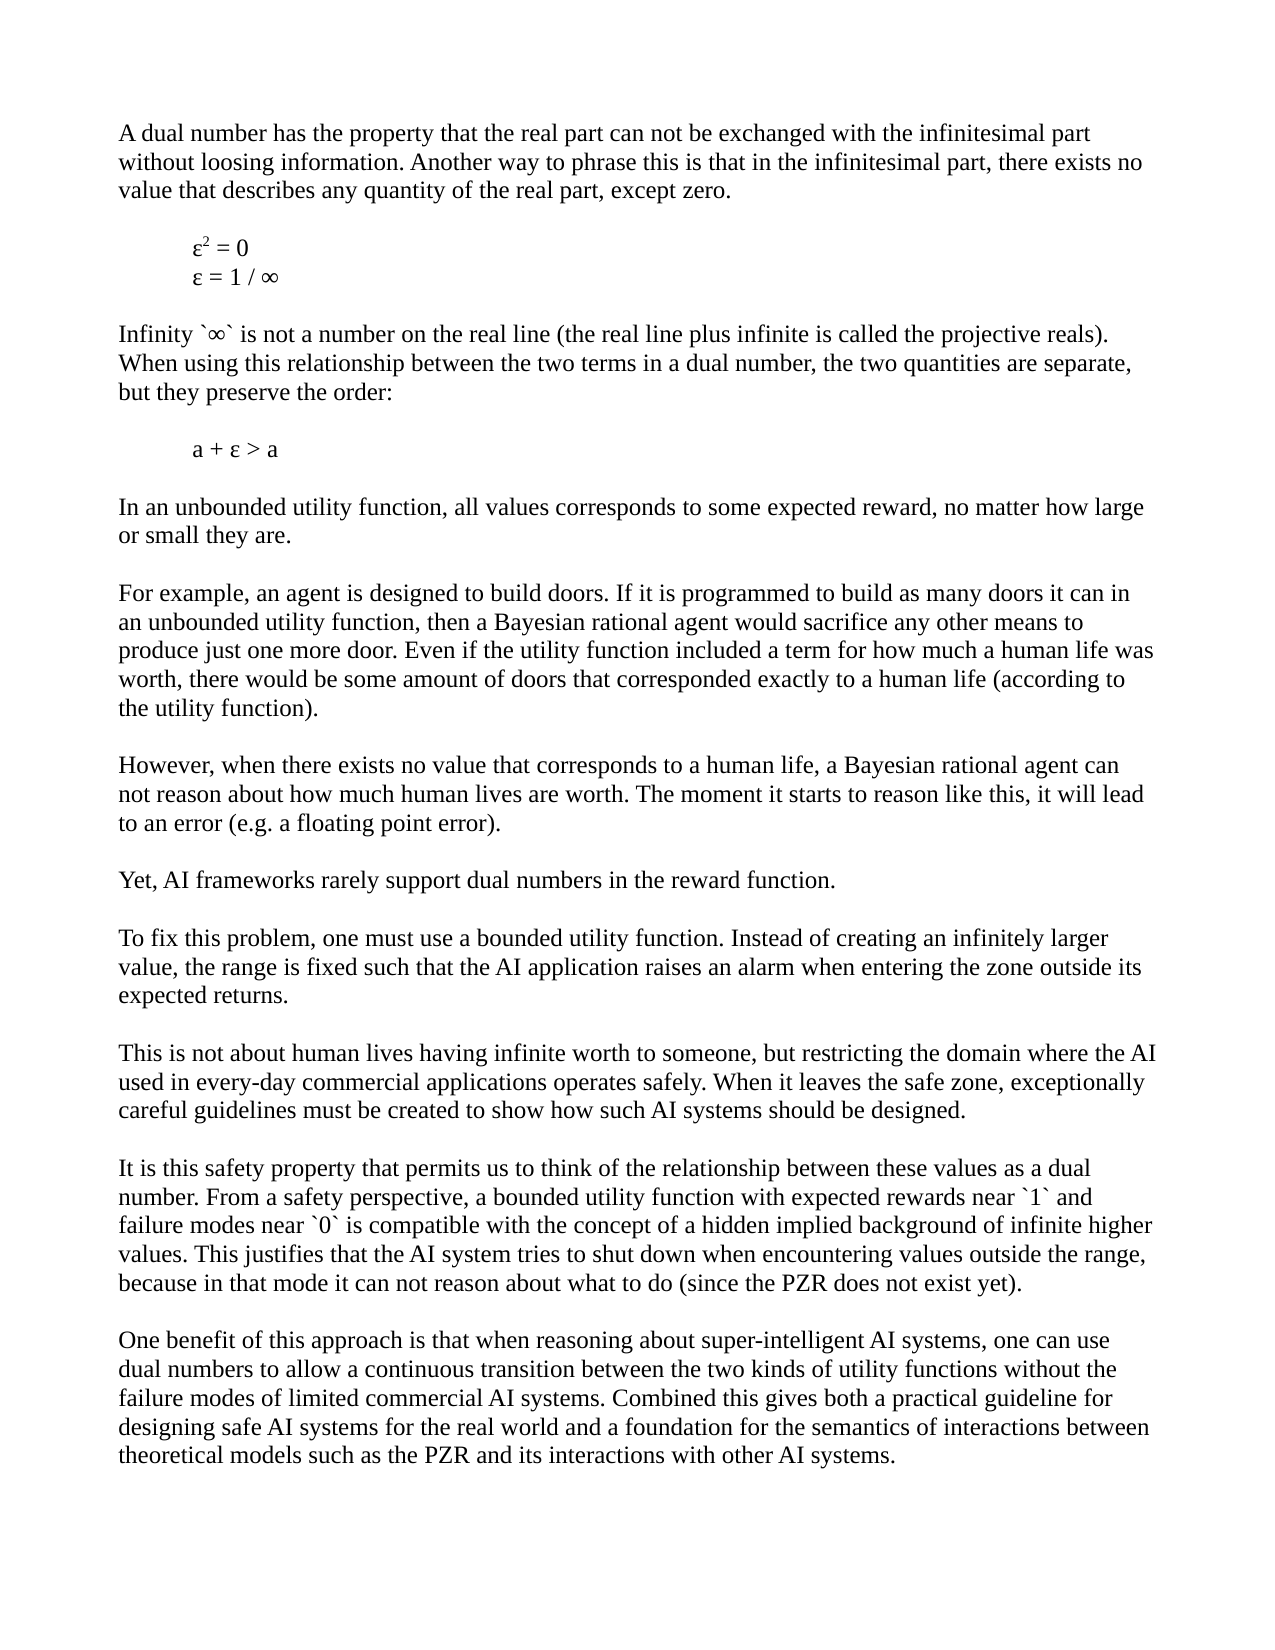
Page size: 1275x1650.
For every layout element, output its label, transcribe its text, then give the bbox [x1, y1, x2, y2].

text Infinity `∞` is not a number on the real line (the real line plus infinite is called the projective reals). When using this relationship between the two terms in a dual number, the two quantities are separate, but they preserve the order: [118, 319, 1157, 406]
text However, when there exists no value that corresponds to a human life, a Bayesian rational agent can not reason about how much human lives are worth. The moment it starts to reason like this, it will lead to an error (e.g. a floating point error). [118, 751, 1157, 837]
text One benefit of this approach is that when reasoning about super-intelligent AI systems, one can use dual numbers to allow a continuous transition between the two kinds of utility functions without the failure modes of limited commercial AI systems. Combined this gives both a practical guideline for designing safe AI systems for the real world and a foundation for the semantics of interactions between theoretical models such as the PZR and its interactions with other AI systems. [118, 1326, 1157, 1469]
text For example, an agent is designed to build doors. If it is programmed to build as many doors it can in an unbounded utility function, then a Bayesian rational agent would sacrifice any other means to produce just one more door. Even if the utility function included a term for how much a human life was worth, there would be some amount of doors that corresponded exactly to a human life (according to the utility function). [118, 578, 1157, 722]
text It is this safety property that permits us to think of the relationship between these values as a dual number. From a safety perspective, a bounded utility function with expected rewards near `1` and failure modes near `0` is compatible with the concept of a hidden implied background of infinite higher values. This justifies that the AI system tries to shut down when encountering values outside the range, because in that mode it can not reason about what to do (since the PZR does not exist yet). [118, 1153, 1157, 1297]
text This is not about human lives having infinite worth to someone, but restricting the domain where the AI used in every-day commercial applications operates safely. When it leaves the safe zone, exceptionally careful guidelines must be created to show how such AI systems should be designed. [118, 1038, 1157, 1124]
text a + ε > a [118, 434, 1157, 463]
text A dual number has the property that the real part can not be exchanged with the infinitesimal part without loosing information. Another way to phrase this is that in the infinitesimal part, there exists no value that describes any quantity of the real part, except zero. [118, 118, 1157, 204]
text In an unbounded utility function, all values corresponds to some expected reward, no matter how large or small they are. [118, 492, 1157, 549]
text ε = 1 / ∞ [118, 262, 1157, 291]
text ε2 = 0 [118, 233, 1157, 262]
text Yet, AI frameworks rarely support dual numbers in the reward function. [118, 866, 1157, 894]
text To fix this problem, one must use a bounded utility function. Instead of creating an infinitely larger value, the range is fixed such that the AI application raises an alarm when entering the zone outside its expected returns. [118, 923, 1157, 1009]
